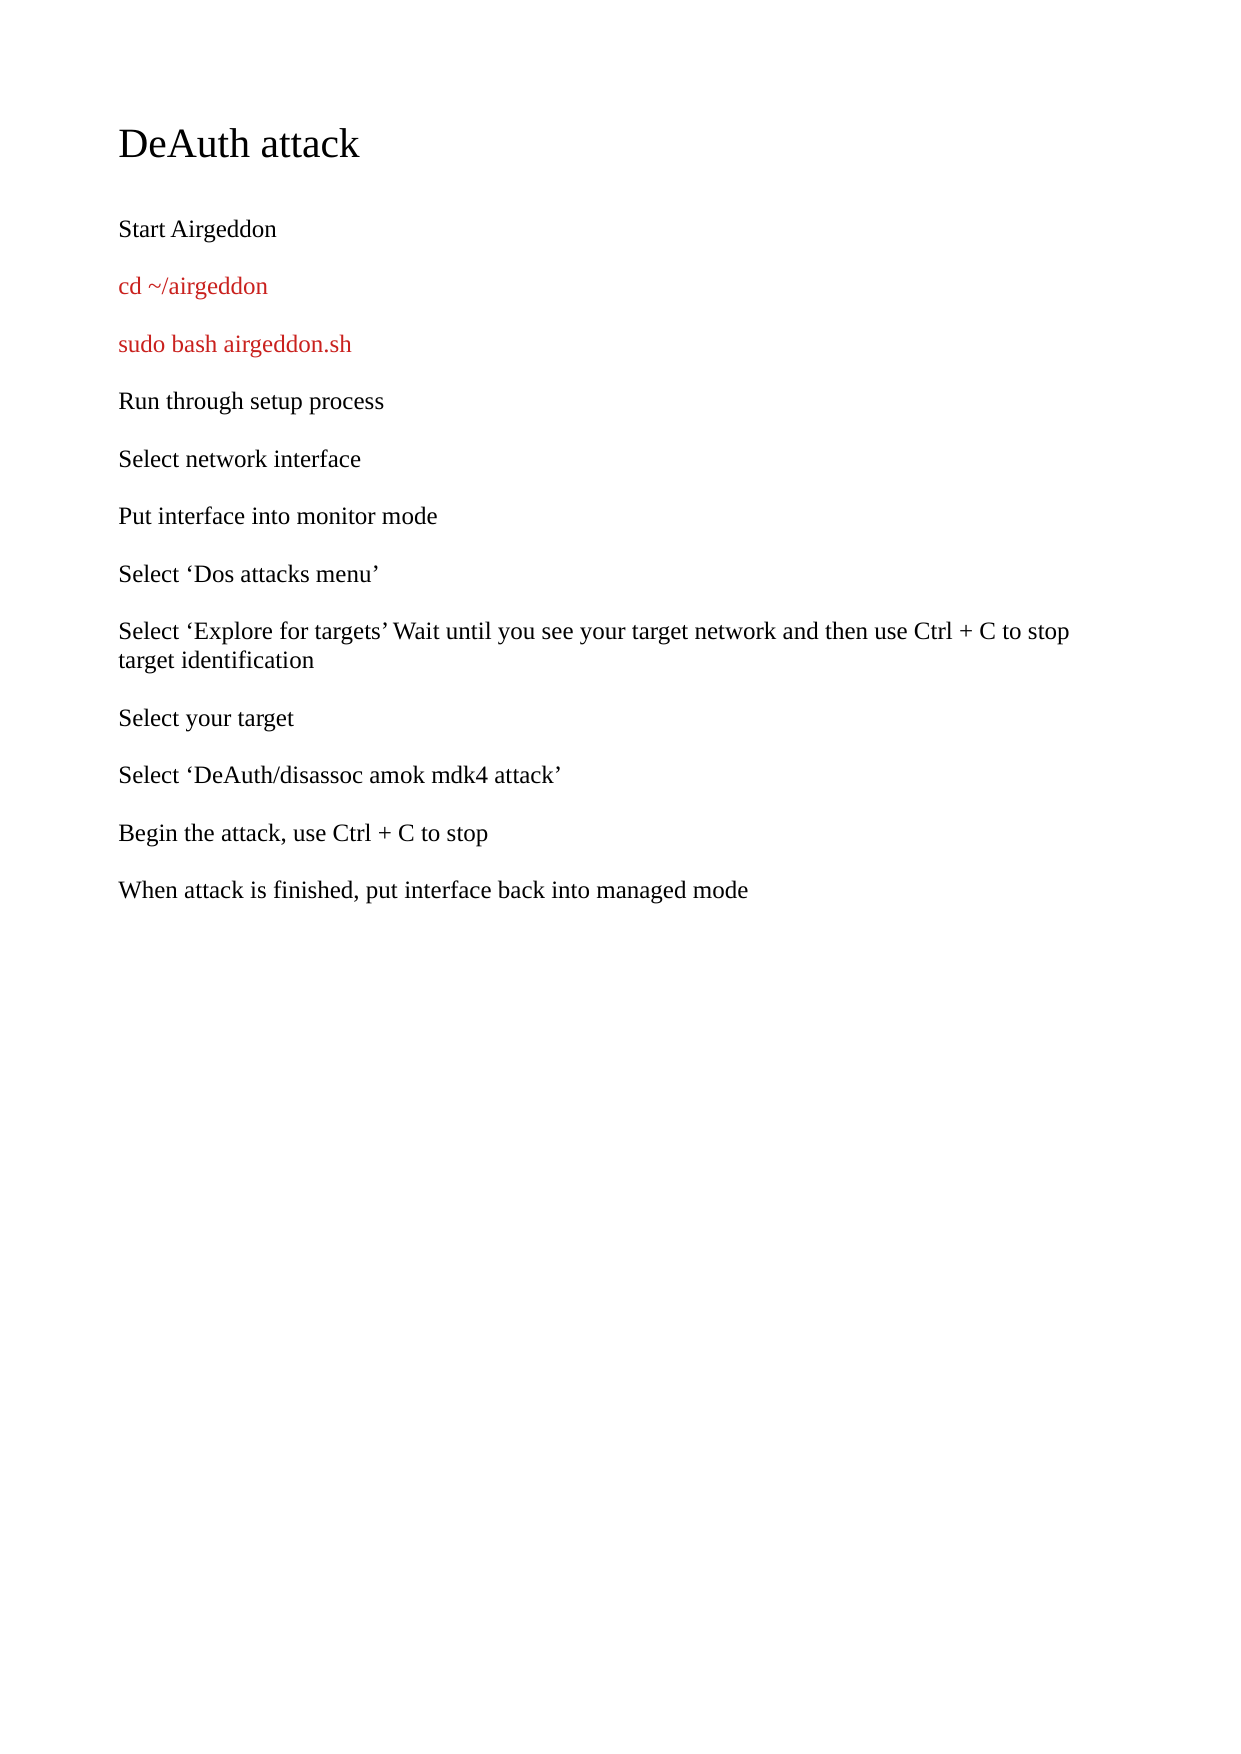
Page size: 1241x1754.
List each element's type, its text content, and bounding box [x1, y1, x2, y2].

text Put interface into monitor mode [118, 501, 1122, 530]
text When attack is finished, put interface back into managed mode [118, 875, 1122, 904]
text DeAuth attack [118, 118, 1122, 166]
text Run through setup process [118, 386, 1122, 415]
text Select ‘Dos attacks menu’ [118, 559, 1122, 588]
text Select ‘DeAuth/disassoc amok mdk4 attack’ [118, 760, 1122, 789]
text Begin the attack, use Ctrl + C to stop [118, 818, 1122, 846]
text Start Airgeddon [118, 214, 1122, 243]
text cd ~/airgeddon [118, 271, 1122, 300]
text Select network interface [118, 444, 1122, 473]
text sudo bash airgeddon.sh [118, 329, 1122, 358]
text Select ‘Explore for targets’ Wait until you see your target network and then use Ctrl + C to stop target identification [118, 616, 1122, 674]
text Select your target [118, 703, 1122, 731]
